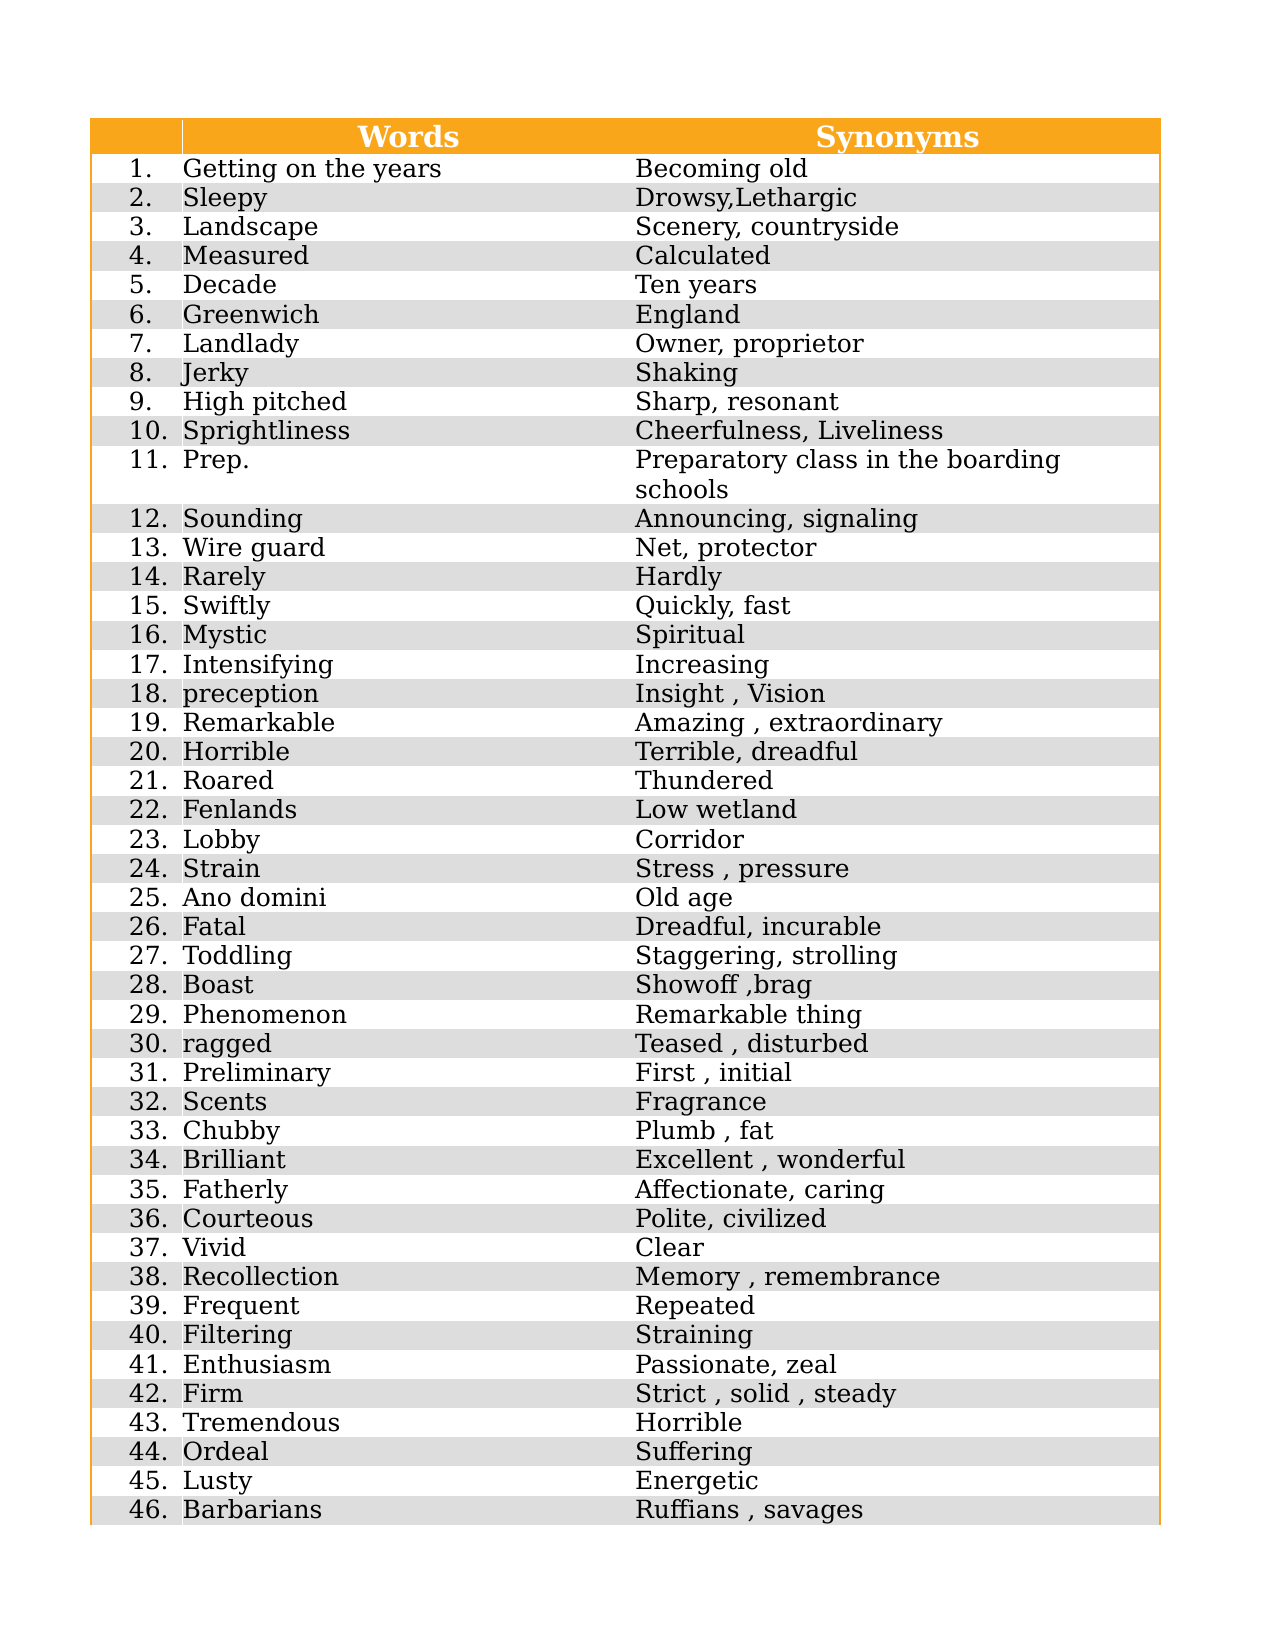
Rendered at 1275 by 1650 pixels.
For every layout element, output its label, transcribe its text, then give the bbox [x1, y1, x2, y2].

table_cell [92, 737, 182, 766]
table_cell Polite, civilized [635, 1204, 1159, 1233]
table_cell Corridor [635, 825, 1159, 854]
table_cell Recollection [183, 1262, 635, 1291]
table_cell Tremendous [183, 1408, 635, 1437]
table_cell Horrible [183, 737, 635, 766]
table_cell Lobby [183, 825, 635, 854]
table_cell Net, protector [635, 533, 1159, 562]
table_cell Old age [635, 883, 1159, 912]
table_cell Preliminary [183, 1058, 635, 1087]
table_cell Fatal [183, 912, 635, 941]
table_cell Horrible [635, 1408, 1159, 1437]
table_cell Vivid [183, 1233, 635, 1262]
table_cell Enthusiasm [183, 1350, 635, 1379]
table_cell [92, 1146, 182, 1175]
table_cell Excellent , wonderful [635, 1146, 1159, 1175]
table_cell [92, 1029, 182, 1058]
table_cell Sharp, resonant [635, 387, 1159, 416]
table_cell Remarkable thing [635, 1000, 1159, 1029]
table_cell Getting on the years [183, 154, 635, 183]
table_cell Clear [635, 1233, 1159, 1262]
table_cell Courteous [183, 1204, 635, 1233]
table_cell Passionate, zeal [635, 1350, 1159, 1379]
table_cell [92, 1175, 182, 1204]
table_cell [92, 796, 182, 825]
table_cell Repeated [635, 1291, 1159, 1321]
table_cell Staggering, strolling [635, 941, 1159, 971]
table_cell [92, 300, 182, 329]
table_cell Calculated [635, 241, 1159, 271]
table_cell [92, 854, 182, 883]
table_cell [92, 562, 182, 591]
table_cell Barbarians [183, 1496, 635, 1525]
table_cell Quickly, fast [635, 591, 1159, 621]
table_cell Suffering [635, 1437, 1159, 1466]
table_header Synonyms [635, 120, 1159, 154]
table_cell Preparatory class in the boarding schools [635, 446, 1159, 504]
table_cell [92, 358, 182, 387]
table_cell [92, 679, 182, 708]
table_cell Stress , pressure [635, 854, 1159, 883]
table_cell Straining [635, 1321, 1159, 1350]
table_cell First , initial [635, 1058, 1159, 1087]
table_cell Prep. [183, 446, 635, 504]
table_cell [92, 591, 182, 621]
table_cell Energetic [635, 1466, 1159, 1496]
table_cell Thundered [635, 766, 1159, 796]
table_cell [92, 1262, 182, 1291]
table_cell Insight , Vision [635, 679, 1159, 708]
table_cell Ten years [635, 271, 1159, 300]
table_cell [92, 504, 182, 533]
table_cell Hardly [635, 562, 1159, 591]
table_cell Boast [183, 971, 635, 1000]
table_cell Spiritual [635, 621, 1159, 650]
table_cell [92, 708, 182, 737]
table_cell Showoff ,brag [635, 971, 1159, 1000]
table_cell Greenwich [183, 300, 635, 329]
table_cell Frequent [183, 1291, 635, 1321]
table_cell [92, 154, 182, 183]
table_cell [92, 971, 182, 1000]
table_cell [92, 212, 182, 241]
table_cell Scenery, countryside [635, 212, 1159, 241]
table_cell Measured [183, 241, 635, 271]
table_cell [92, 1437, 182, 1466]
table_cell [92, 1379, 182, 1408]
table_cell Chubby [183, 1116, 635, 1146]
table_cell Amazing , extraordinary [635, 708, 1159, 737]
table_cell Shaking [635, 358, 1159, 387]
table_cell Strict , solid , steady [635, 1379, 1159, 1408]
table_header [92, 120, 182, 154]
table_cell Lusty [183, 1466, 635, 1496]
table_cell Ruffians , savages [635, 1496, 1159, 1525]
table_cell Toddling [183, 941, 635, 971]
table_cell Wire guard [183, 533, 635, 562]
table_cell [92, 883, 182, 912]
table_cell High pitched [183, 387, 635, 416]
table_cell Landlady [183, 329, 635, 358]
table_cell [92, 1496, 182, 1525]
table_cell [92, 1466, 182, 1496]
table_cell Fenlands [183, 796, 635, 825]
table_cell Low wetland [635, 796, 1159, 825]
table_cell [92, 183, 182, 212]
table_cell Owner, proprietor [635, 329, 1159, 358]
table_cell [92, 271, 182, 300]
table_cell Scents [183, 1087, 635, 1116]
table_cell Fragrance [635, 1087, 1159, 1116]
table_cell [92, 1350, 182, 1379]
table_cell Teased , disturbed [635, 1029, 1159, 1058]
table_cell Intensifying [183, 650, 635, 679]
table_cell Fatherly [183, 1175, 635, 1204]
table_cell Memory , remembrance [635, 1262, 1159, 1291]
table_header Words [183, 120, 635, 154]
table_cell Brilliant [183, 1146, 635, 1175]
table_cell Sprightliness [183, 416, 635, 446]
table_cell [92, 416, 182, 446]
table_cell Ano domini [183, 883, 635, 912]
table_cell [92, 1087, 182, 1116]
table_cell ragged [183, 1029, 635, 1058]
table_cell Remarkable [183, 708, 635, 737]
table_cell [92, 1408, 182, 1437]
table_cell England [635, 300, 1159, 329]
table_cell preception [183, 679, 635, 708]
table_cell [92, 387, 182, 416]
table_cell Mystic [183, 621, 635, 650]
table_cell Becoming old [635, 154, 1159, 183]
table_cell [92, 329, 182, 358]
table_cell [92, 1116, 182, 1146]
table_cell [92, 912, 182, 941]
table_cell Sounding [183, 504, 635, 533]
table_cell Affectionate, caring [635, 1175, 1159, 1204]
table_cell Firm [183, 1379, 635, 1408]
table_cell Rarely [183, 562, 635, 591]
table_cell [92, 1058, 182, 1087]
table_cell [92, 1233, 182, 1262]
table_cell Landscape [183, 212, 635, 241]
table_cell [92, 446, 182, 504]
table_cell Increasing [635, 650, 1159, 679]
table_cell Cheerfulness, Liveliness [635, 416, 1159, 446]
table_cell Swiftly [183, 591, 635, 621]
table_cell Announcing, signaling [635, 504, 1159, 533]
table_cell [92, 650, 182, 679]
table_cell Drowsy,Lethargic [635, 183, 1159, 212]
table_cell Dreadful, incurable [635, 912, 1159, 941]
table_cell Sleepy [183, 183, 635, 212]
table_cell Plumb , fat [635, 1116, 1159, 1146]
table_cell Jerky [183, 358, 635, 387]
table_cell [92, 1204, 182, 1233]
table_cell [92, 621, 182, 650]
table_cell Phenomenon [183, 1000, 635, 1029]
table_cell Terrible, dreadful [635, 737, 1159, 766]
table_cell Roared [183, 766, 635, 796]
table_cell [92, 533, 182, 562]
table_cell Strain [183, 854, 635, 883]
table_cell Ordeal [183, 1437, 635, 1466]
table_cell [92, 941, 182, 971]
table_cell [92, 1291, 182, 1321]
table_cell [92, 1321, 182, 1350]
table_cell [92, 1000, 182, 1029]
table_cell [92, 241, 182, 271]
table_cell [92, 766, 182, 796]
table_cell [92, 825, 182, 854]
table_cell Decade [183, 271, 635, 300]
table_cell Filtering [183, 1321, 635, 1350]
